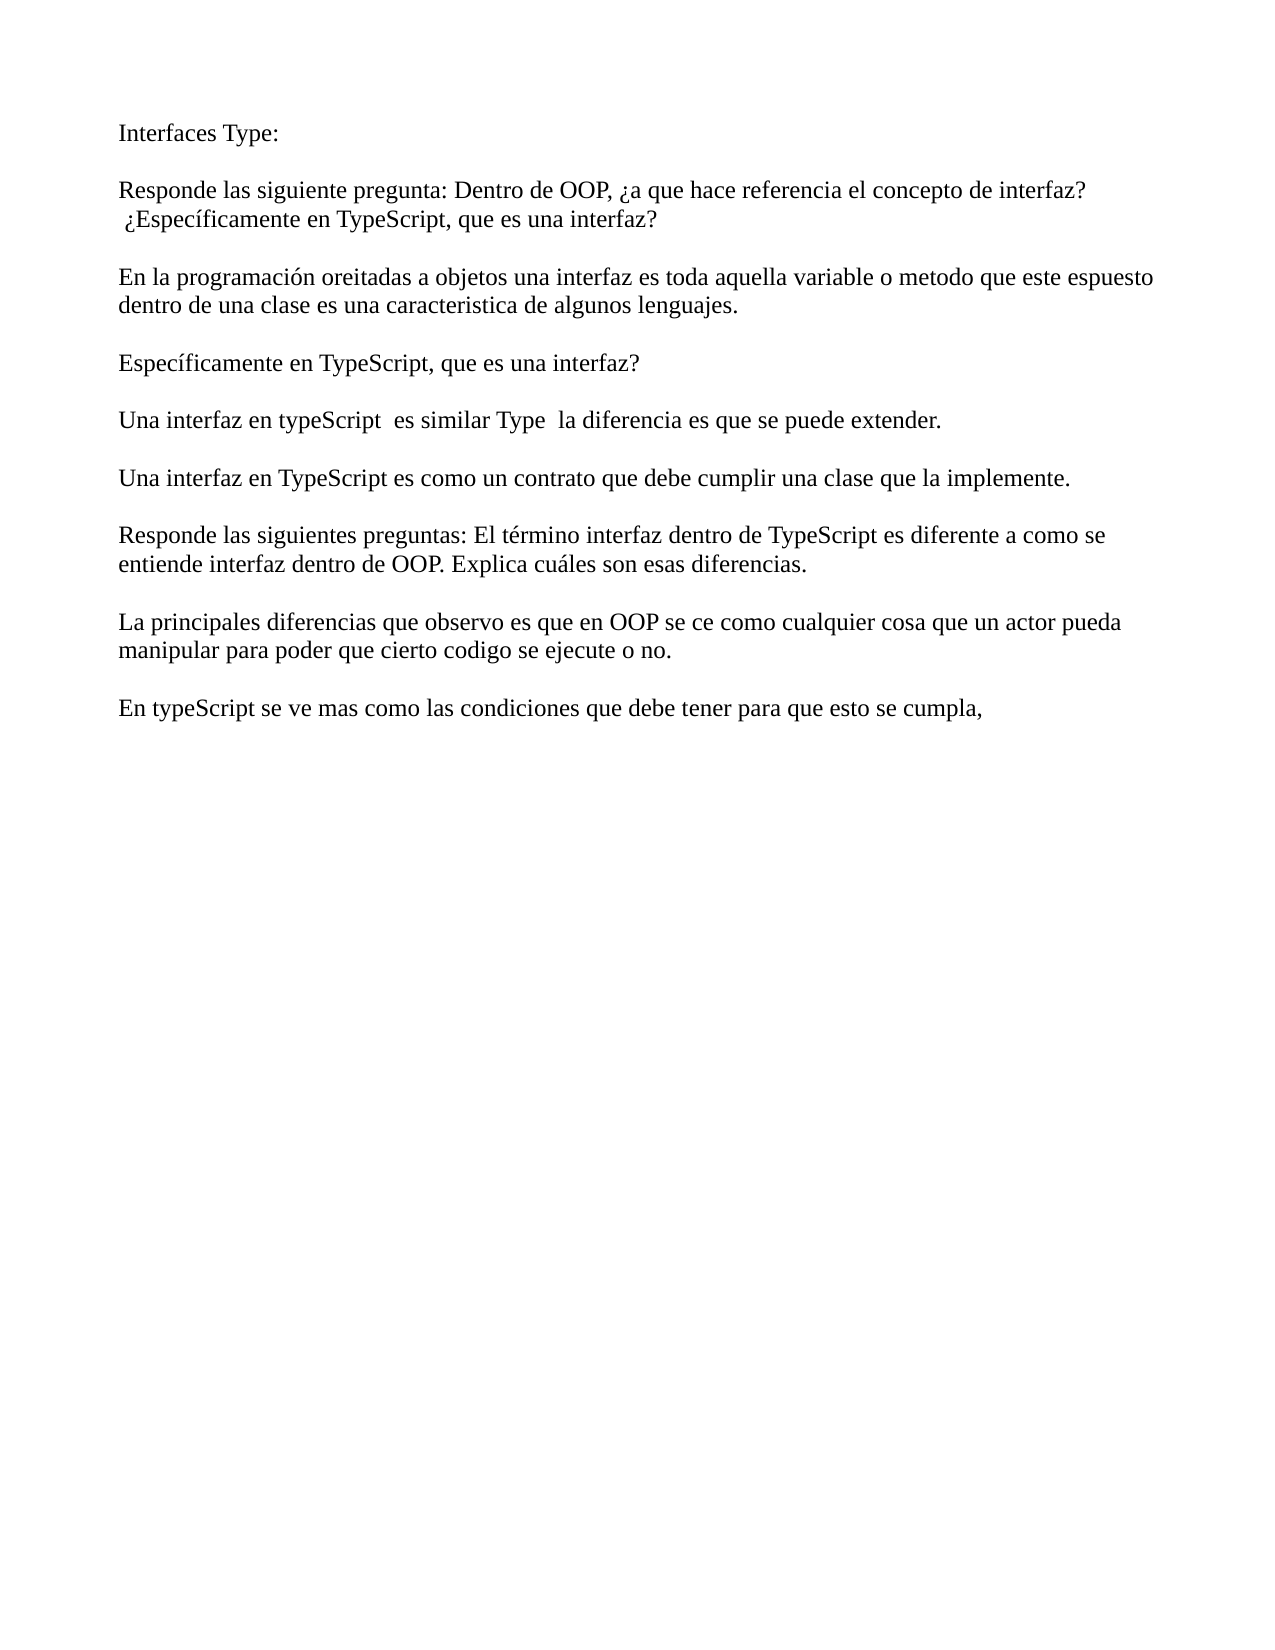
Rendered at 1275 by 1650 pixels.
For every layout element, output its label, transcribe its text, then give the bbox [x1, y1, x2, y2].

text Específicamente en TypeScript, que es una interfaz? [118, 348, 1157, 377]
text Una interfaz en typeScript es similar Type la diferencia es que se puede extender. [118, 406, 1157, 434]
text Una interfaz en TypeScript es como un contrato que debe cumplir una clase que la implemente. [118, 463, 1157, 492]
text Interfaces Type: [118, 118, 1157, 147]
text ¿Específicamente en TypeScript, que es una interfaz? [118, 204, 1157, 233]
text En typeScript se ve mas como las condiciones que debe tener para que esto se cumpla, [118, 693, 1157, 722]
text Responde las siguientes preguntas: El término interfaz dentro de TypeScript es diferente a como se entiende interfaz dentro de OOP. Explica cuáles son esas diferencias. [118, 521, 1157, 578]
text En la programación oreitadas a objetos una interfaz es toda aquella variable o metodo que este espuesto dentro de una clase es una caracteristica de algunos lenguajes. [118, 262, 1157, 319]
text Responde las siguiente pregunta: Dentro de OOP, ¿a que hace referencia el concepto de interfaz? [118, 176, 1157, 204]
text La principales diferencias que observo es que en OOP se ce como cualquier cosa que un actor pueda manipular para poder que cierto codigo se ejecute o no. [118, 607, 1157, 664]
